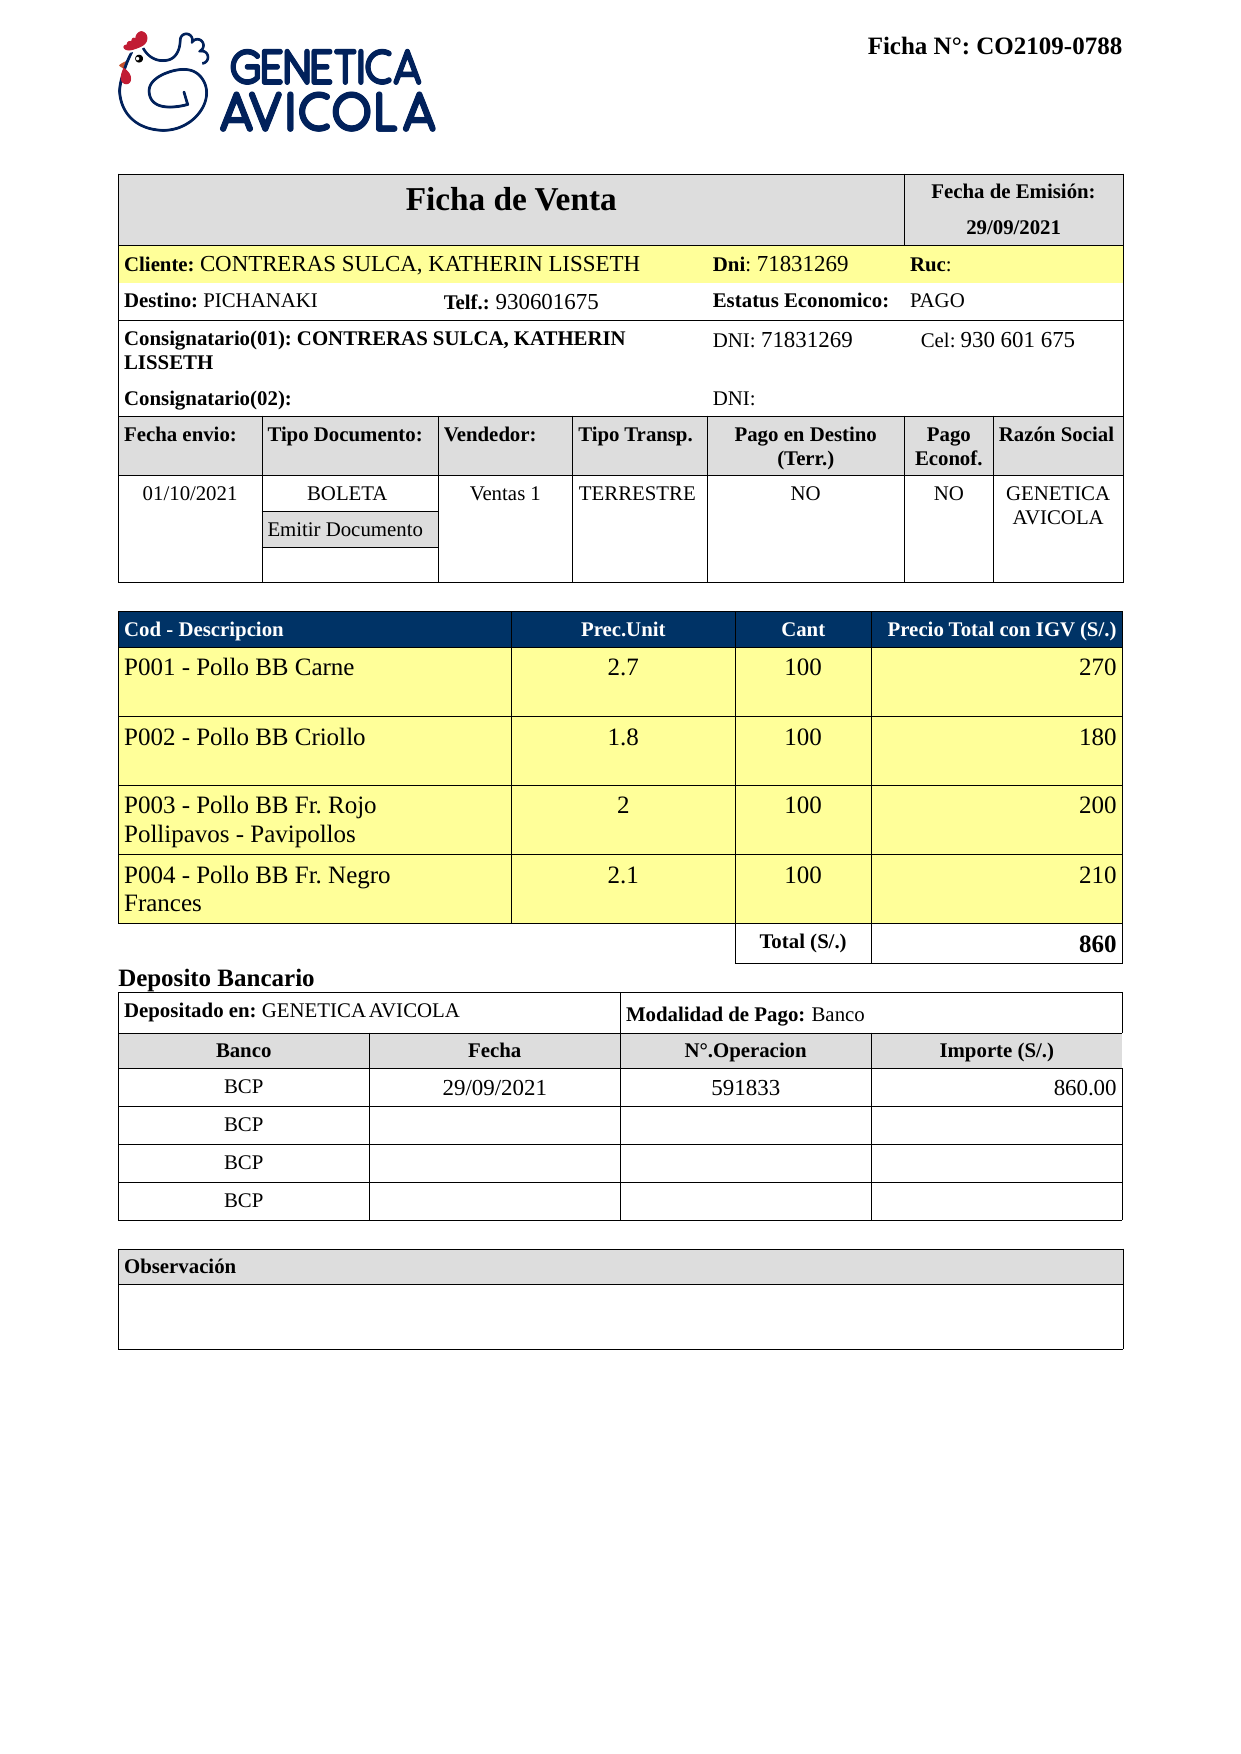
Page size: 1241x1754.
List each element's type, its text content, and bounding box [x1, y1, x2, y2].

table_cell 100 [736, 648, 871, 716]
table_cell GENETICA AVICOLA [994, 476, 1123, 582]
table_header Fecha de Emisión: [905, 175, 1123, 209]
table_cell Ventas 1 [439, 476, 572, 582]
table_cell DNI: [707, 380, 1123, 416]
table_cell [621, 1107, 871, 1144]
table_cell 100 [736, 717, 871, 785]
table_cell 591833 [621, 1069, 871, 1106]
table_cell 29/09/2021 [370, 1069, 620, 1106]
table_cell Consignatario(02): [119, 380, 707, 416]
table_cell [118, 924, 511, 963]
table_cell 860.00 [872, 1069, 1122, 1106]
table_cell Telf.: 930601675 [438, 283, 707, 320]
table_cell Cel: 930 601 675 [915, 321, 1123, 380]
table_cell DNI: 71831269 [707, 321, 915, 380]
table_cell NO [905, 476, 993, 582]
table_cell 100 [736, 786, 871, 854]
table_cell 100 [736, 855, 871, 923]
table_cell BCP [119, 1183, 369, 1220]
table_cell [872, 1183, 1122, 1220]
table_header Precio Total con IGV (S/.) [872, 612, 1122, 647]
table_cell PAGO [904, 283, 1123, 320]
table_cell 2.1 [512, 855, 735, 923]
table_cell [263, 548, 438, 582]
table_cell Cliente: CONTRERAS SULCA, KATHERIN LISSETH [119, 246, 707, 283]
table_cell P002 - Pollo BB Criollo [119, 717, 511, 785]
table_cell Tipo Documento: [263, 417, 438, 475]
table_cell Importe (S/.) [872, 1034, 1122, 1068]
table_cell [511, 924, 735, 963]
table_cell [370, 1183, 620, 1220]
table_cell BOLETA [263, 476, 438, 511]
table_cell NO [708, 476, 904, 582]
table_cell BCP [119, 1107, 369, 1144]
table_cell 860 [872, 924, 1122, 963]
table_cell Pago Econof. [905, 417, 993, 475]
table_cell 180 [872, 717, 1122, 785]
table_cell Fecha envio: [119, 417, 262, 475]
table_cell [872, 1145, 1122, 1182]
table_cell 2.7 [512, 648, 735, 716]
table_cell Emitir Documento [263, 512, 438, 547]
table_cell N°.Operacion [621, 1034, 871, 1068]
table_cell Consignatario(01): CONTRERAS SULCA, KATHERIN LISSETH [119, 321, 707, 380]
table_header Prec.Unit [512, 612, 735, 647]
table_header Cod - Descripcion [119, 612, 511, 647]
table_cell Ruc: [904, 246, 1123, 283]
table_cell Banco [119, 1034, 369, 1068]
table_cell P003 - Pollo BB Fr. Rojo Pollipavos - Pavipollos [119, 786, 511, 854]
table_cell 200 [872, 786, 1122, 854]
table_cell 1.8 [512, 717, 735, 785]
table_cell [621, 1145, 871, 1182]
table_cell P004 - Pollo BB Fr. Negro Frances [119, 855, 511, 923]
text Deposito Bancario [118, 963, 1122, 992]
table_cell Vendedor: [439, 417, 572, 475]
table_cell Total (S/.) [736, 924, 871, 963]
table_header Depositado en: GENETICA AVICOLA [119, 993, 620, 1032]
table_cell [370, 1145, 620, 1182]
table_cell 29/09/2021 [905, 209, 1123, 245]
table_cell BCP [119, 1069, 369, 1106]
table_header Modalidad de Pago: Banco [621, 993, 1122, 1032]
table_cell Dni: 71831269 [707, 246, 904, 283]
table_cell [872, 1107, 1122, 1144]
table_cell 2 [512, 786, 735, 854]
table_cell 01/10/2021 [119, 476, 262, 582]
picture [118, 31, 436, 132]
table_cell BCP [119, 1145, 369, 1182]
table_cell Fecha [370, 1034, 620, 1068]
table_header Ficha de Venta [119, 175, 904, 245]
table_cell P001 - Pollo BB Carne [119, 648, 511, 716]
table_cell Destino: PICHANAKI [119, 283, 438, 320]
table_cell [370, 1107, 620, 1144]
table_header Observación [119, 1250, 1123, 1284]
table_cell Razón Social [994, 417, 1123, 475]
table_cell [621, 1183, 871, 1220]
table_cell Tipo Transp. [573, 417, 707, 475]
table_cell [119, 1285, 1123, 1348]
table_cell 210 [872, 855, 1122, 923]
table_cell TERRESTRE [573, 476, 707, 582]
table_cell 270 [872, 648, 1122, 716]
table_header Cant [736, 612, 871, 647]
table_cell Pago en Destino (Terr.) [708, 417, 904, 475]
table_cell Estatus Economico: [707, 283, 904, 320]
